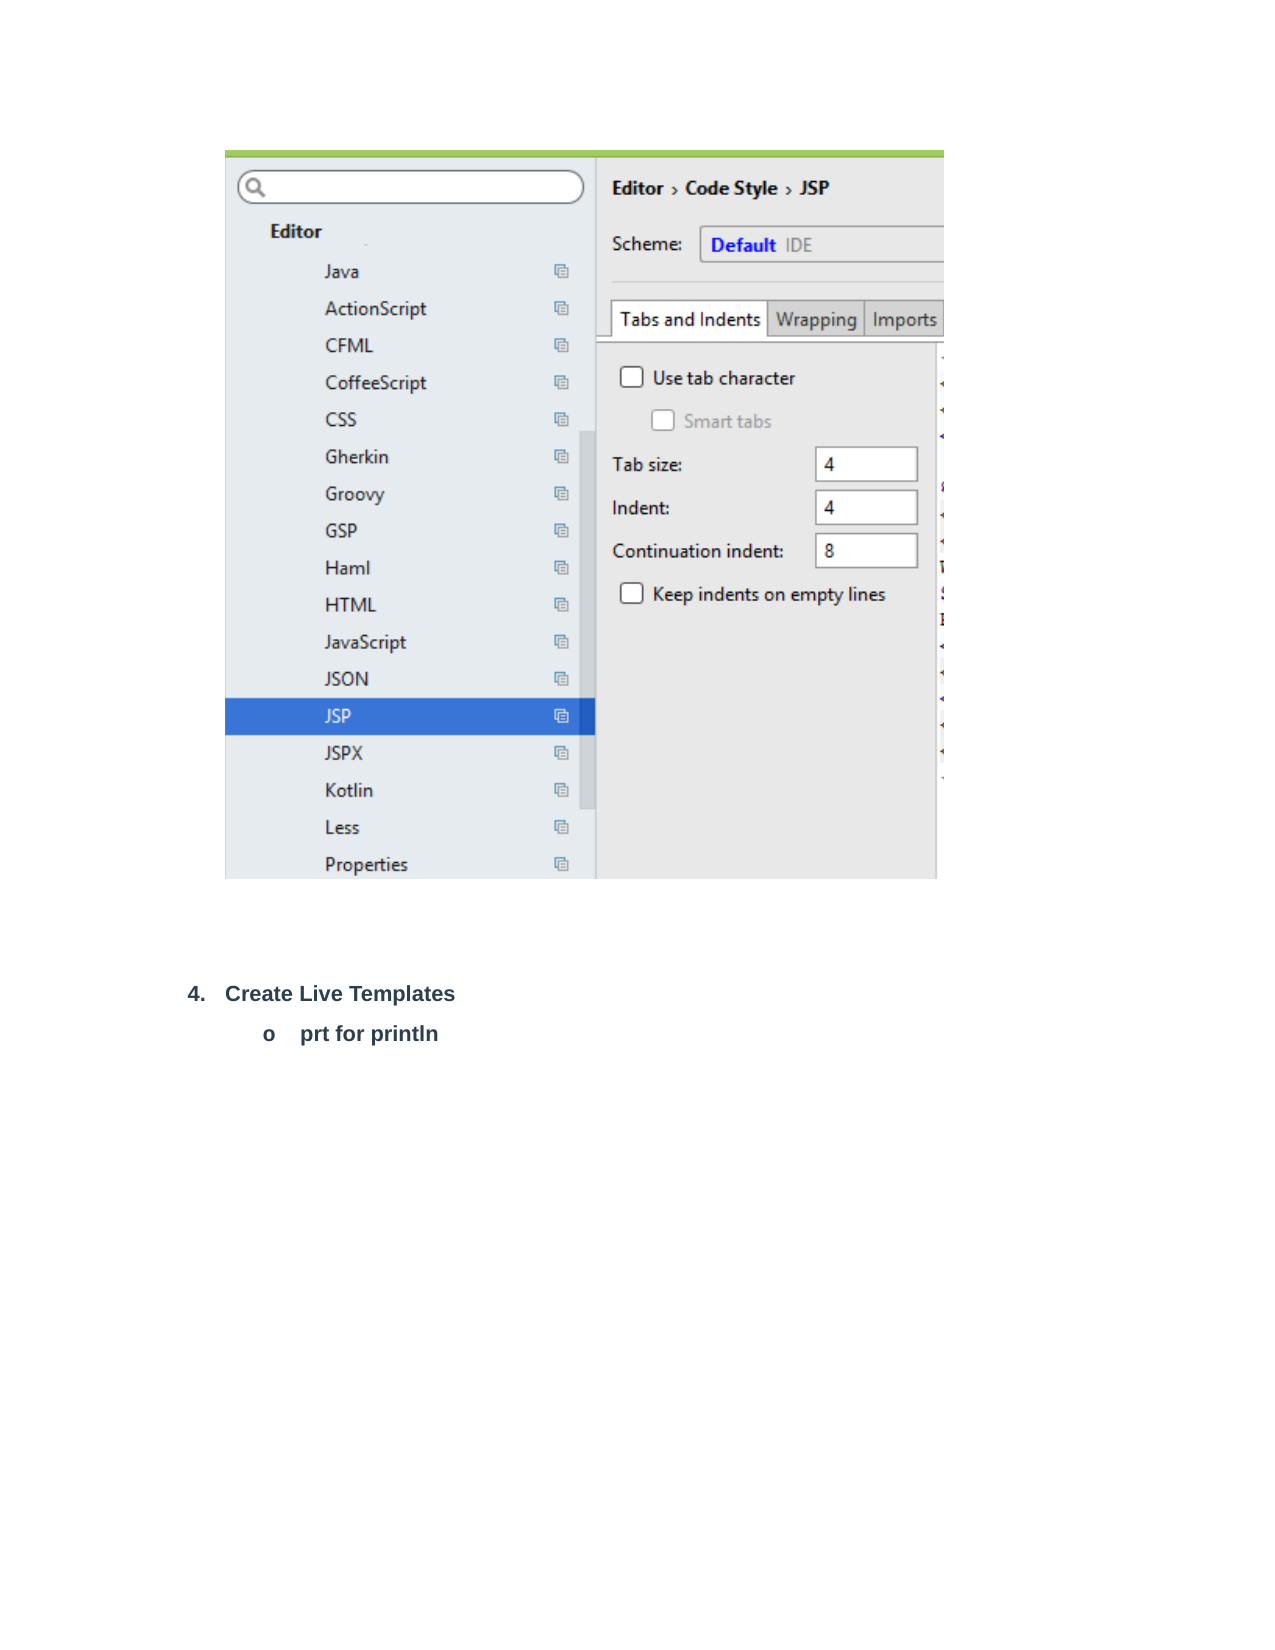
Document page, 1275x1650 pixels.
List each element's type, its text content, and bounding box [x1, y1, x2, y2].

list prt for println [262, 1021, 1125, 1048]
picture [225, 150, 944, 879]
list Create Live Templates [187, 981, 1125, 1006]
